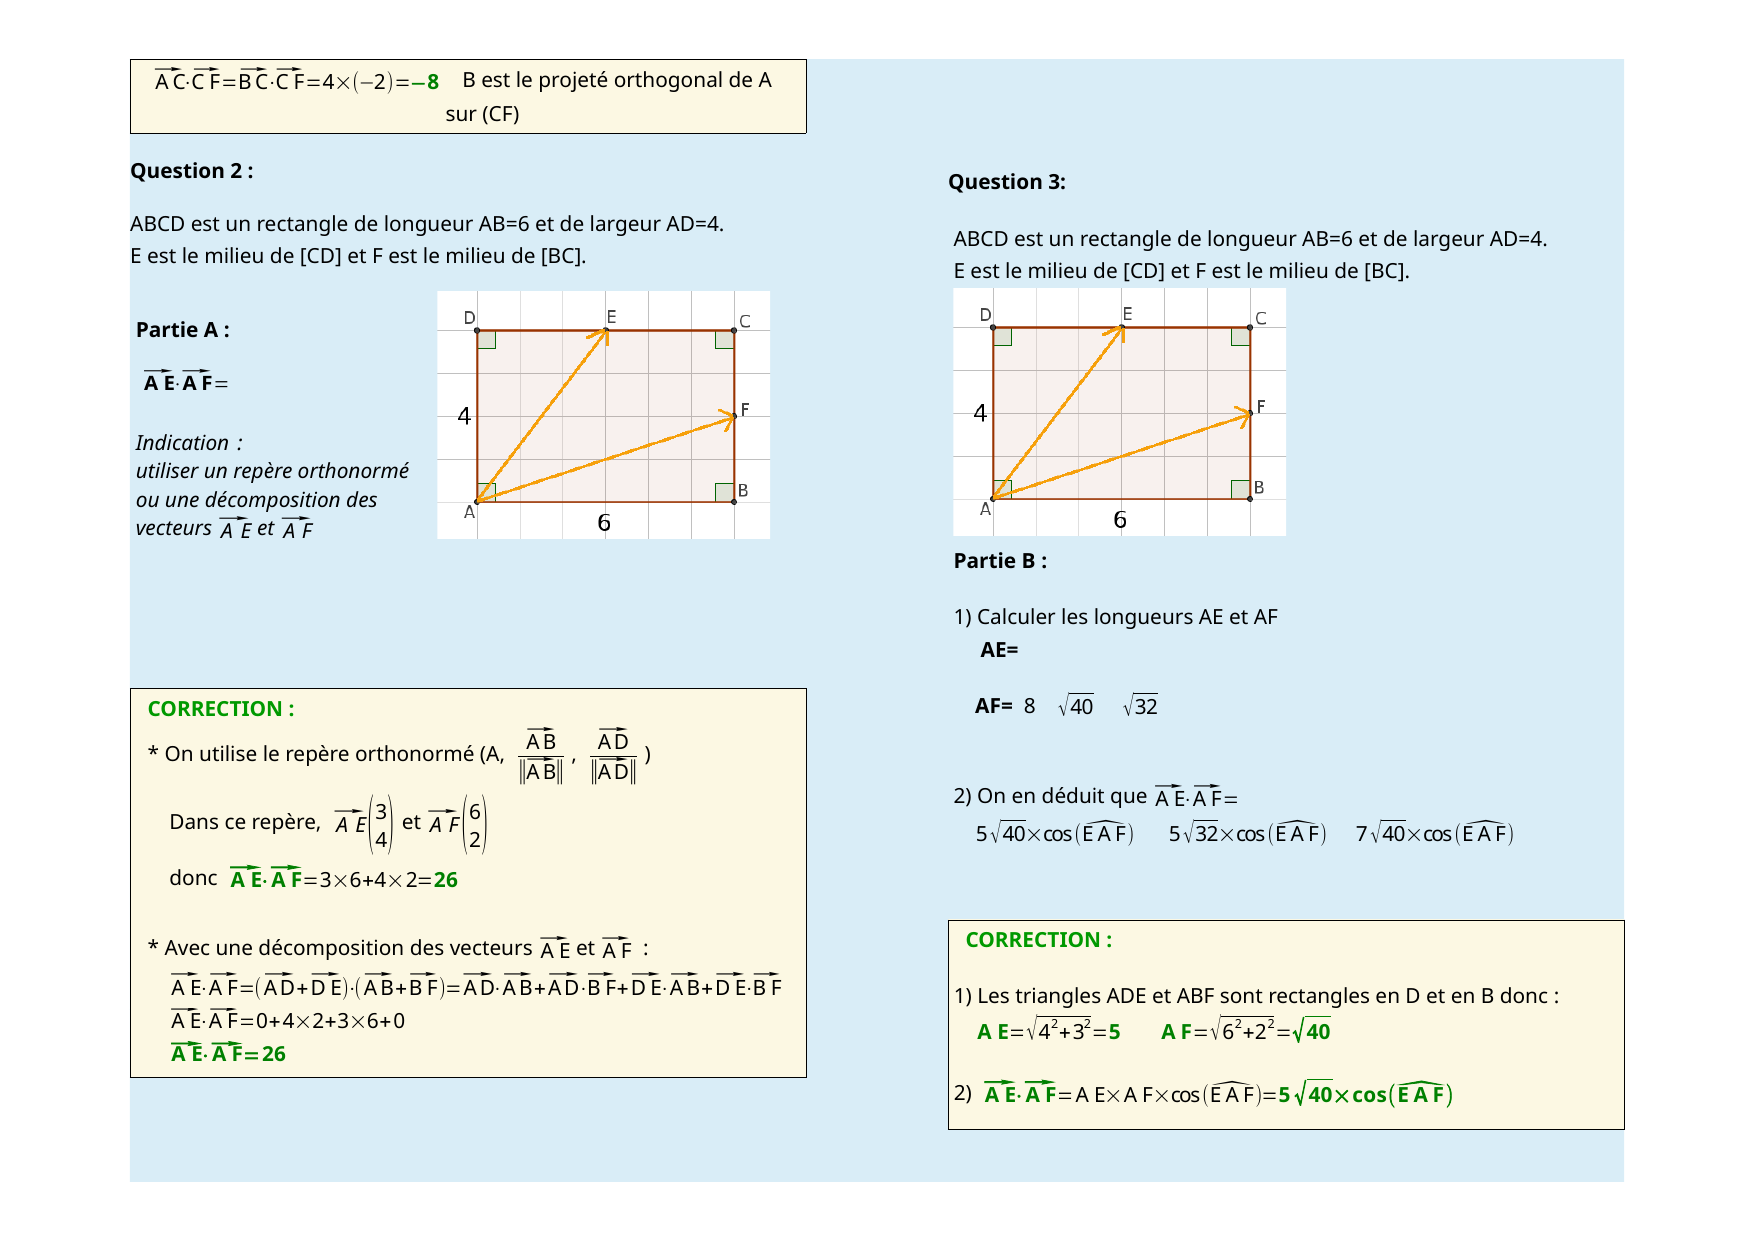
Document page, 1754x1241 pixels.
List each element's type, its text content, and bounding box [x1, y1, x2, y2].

table_header CORRECTION : 1) Les triangles ADE et ABF sont rectangles en D et en B donc : 2) [949, 921, 1624, 1129]
table_header CORRECTION : B est le projeté orthogonal de C sur (AB) A est le projeté orthogonal de B sur (DA) etsont colinéaires etsont orthogonaux H désigne le milieu de [AB] C est le projeté orthogonal de F sur (CD) C est le projeté orthogonal de F sur (ED) B est le projeté orthogonal de A sur (CF) [131, 60, 806, 133]
table_header [432, 286, 829, 564]
text ABCD est un rectangle de longueur AB=6 et de largeur AD=4. E est le milieu de [CD] et F est le milieu de [BC]. Partie B : [948, 224, 1754, 574]
text 2) On en déduit que [948, 749, 1754, 847]
table_header CORRECTION : * On utilise le repère orthonormé (A, , ) Dans ce repère, et donc * Avec une décomposition des vecteurset : [131, 689, 806, 1077]
picture [953, 288, 1287, 536]
text ABCD est un rectangle de longueur AB=6 et de largeur AD=4. E est le milieu de [CD] et F est le milieu de [BC]. [130, 209, 877, 270]
text AF= 8 [948, 691, 1754, 721]
text Question 3: [948, 167, 1754, 196]
text 1) Calculer les longueurs AE et AF AE= [948, 602, 1754, 663]
text Question 2 : [130, 157, 877, 185]
picture [129, 59, 1625, 1182]
table_header Partie A : Indication : utiliser un repère orthonormé ou une décomposition des vecteurset [130, 286, 432, 564]
